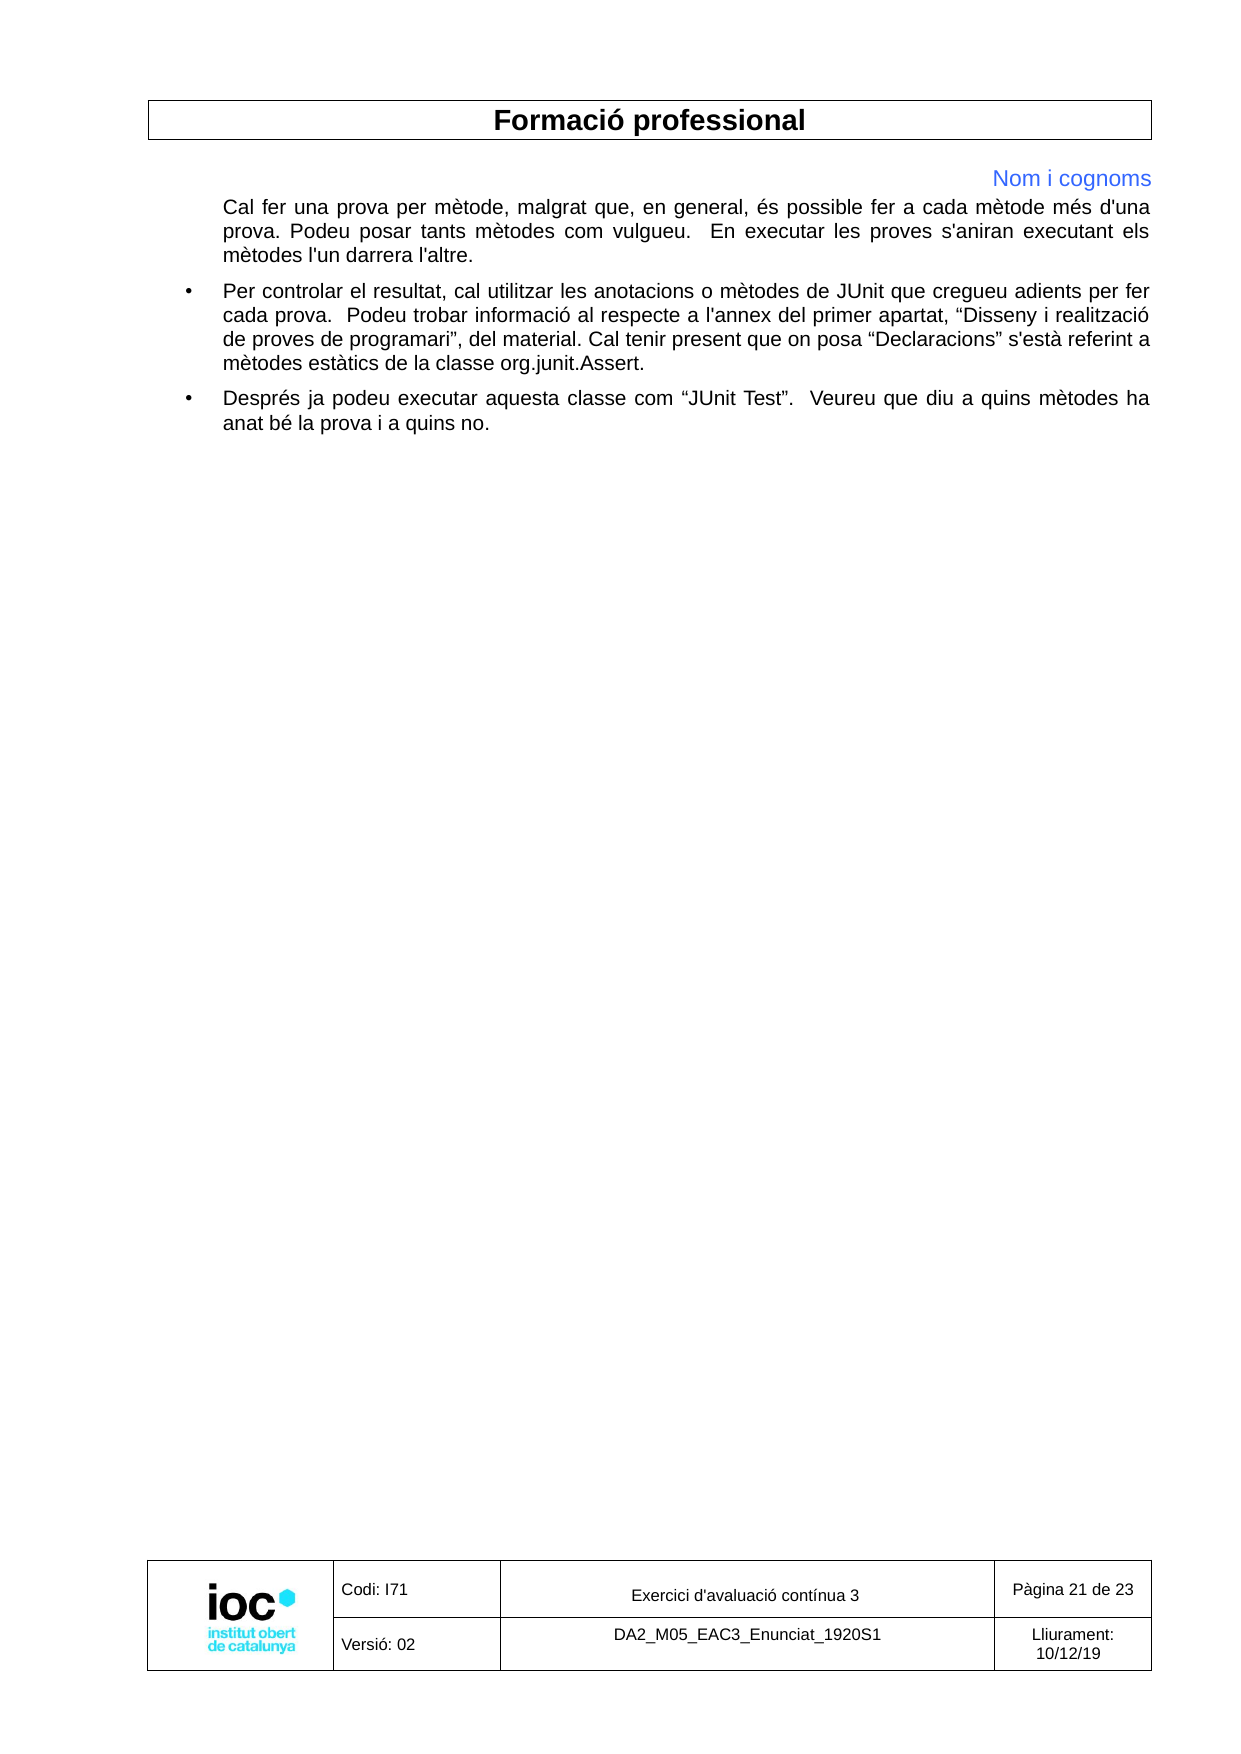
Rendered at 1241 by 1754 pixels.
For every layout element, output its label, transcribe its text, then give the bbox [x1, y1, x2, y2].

picture [195, 1570, 309, 1665]
list Cal fer una prova per mètode, malgrat que, en general, és possible fer a cada mètode més d'una prova. Podeu posar tants mètodes com vulgueu. En executar les proves s'aniran executant els mètodes l'un darrera l'altre. [185, 195, 1151, 267]
list Per controlar el resultat, cal utilitzar les anotacions o mètodes de JUnit que cregueu adients per fer cada prova. Podeu trobar informació al respecte a l'annex del primer apartat, “Disseny i realització de proves de programari”, del material. Cal tenir present que on posa “Declaracions” s'està referint a mètodes estàtics de la classe org.junit.Assert. [185, 278, 1151, 374]
list Després ja podeu executar aquesta classe com “JUnit Test”. Veureu que diu a quins mètodes ha anat bé la prova i a quins no. [185, 386, 1151, 434]
